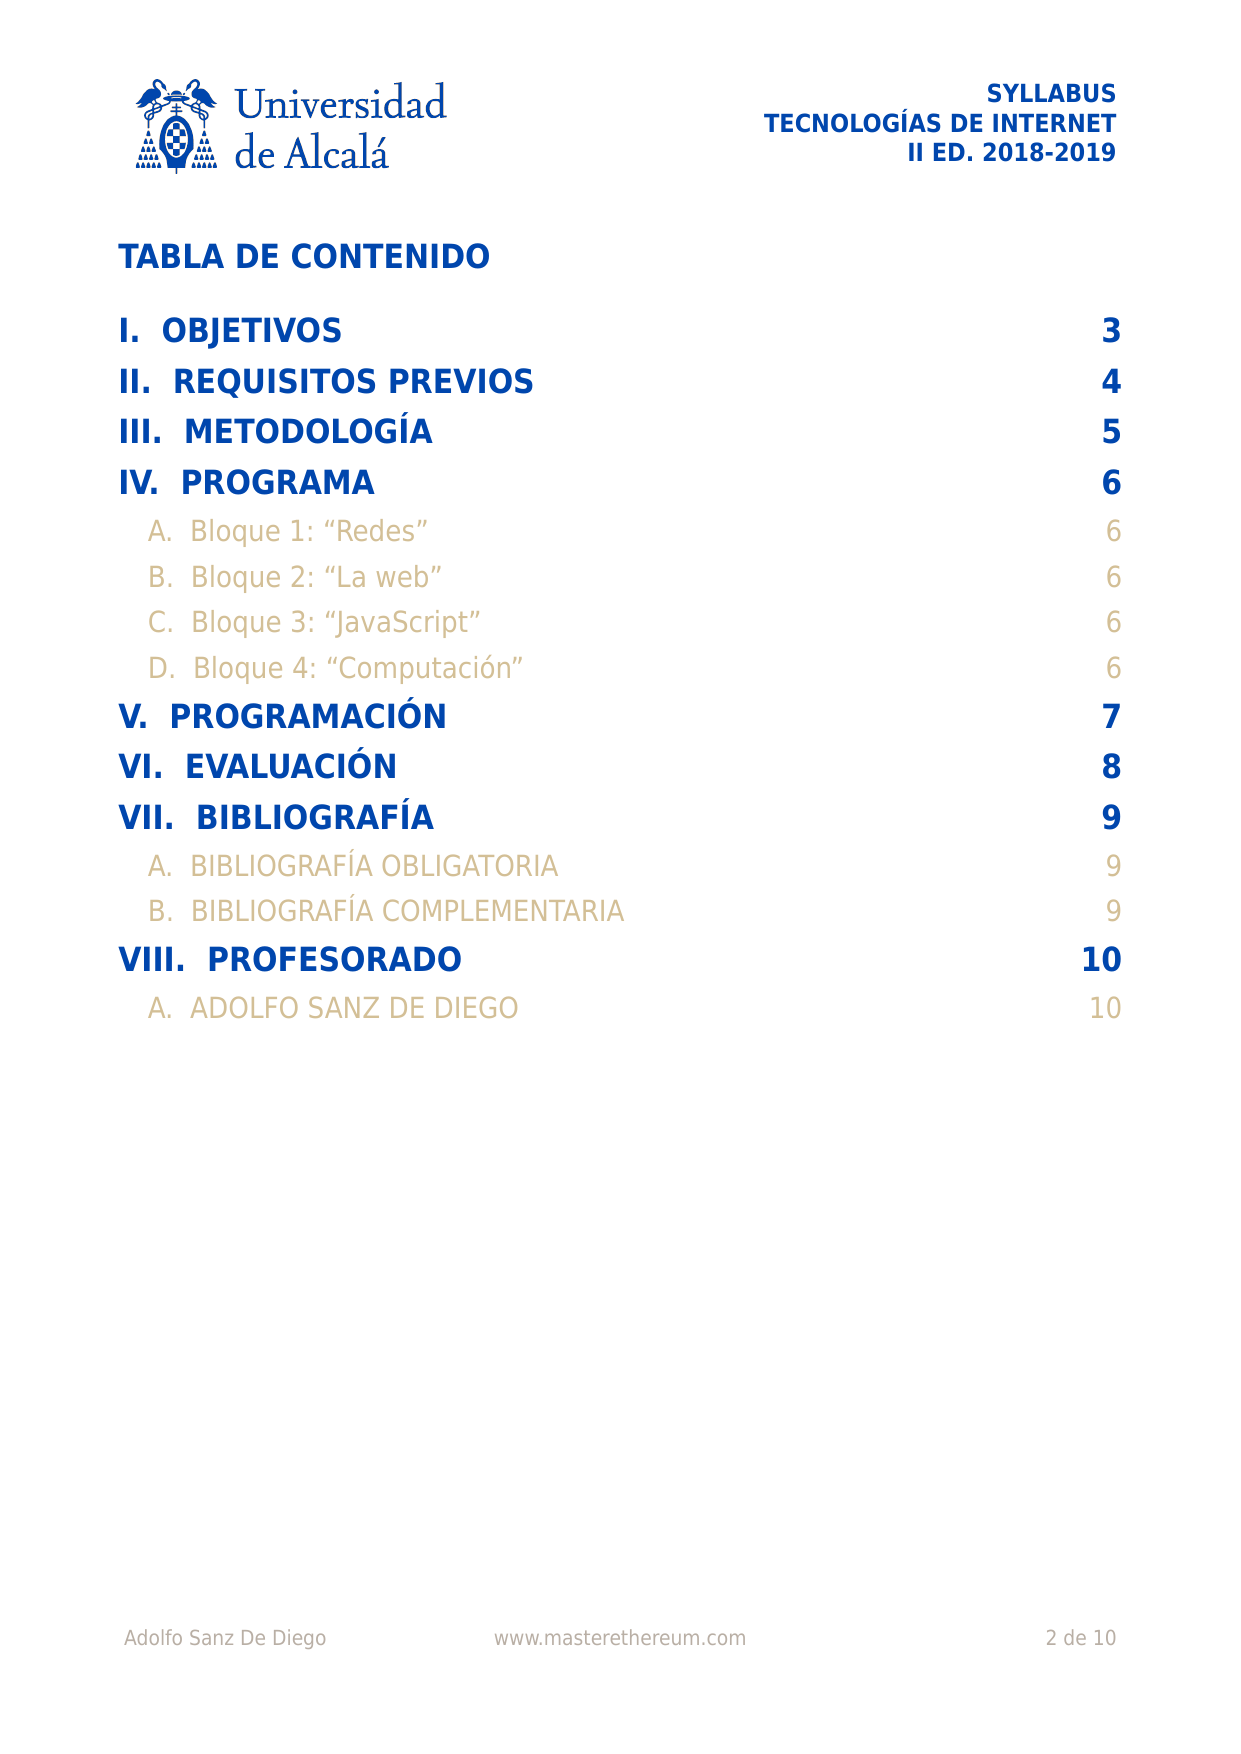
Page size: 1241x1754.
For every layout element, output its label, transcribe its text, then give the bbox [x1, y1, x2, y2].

subtitle TABLA DE CONTENIDO [118, 237, 1122, 276]
text I. OBJETIVOS 3 [118, 312, 1122, 351]
text VI. EVALUACIÓN 8 [118, 748, 1122, 787]
text B. BIBLIOGRAFÍA COMPLEMENTARIA 9 [148, 895, 1122, 929]
text A. ADOLFO SANZ DE DIEGO 10 [148, 991, 1122, 1025]
text II. REQUISITOS PREVIOS 4 [118, 362, 1122, 401]
text D. Bloque 4: “Computación” 6 [148, 651, 1122, 685]
text C. Bloque 3: “JavaScript” 6 [148, 606, 1122, 640]
text B. Bloque 2: “La web” 6 [148, 560, 1122, 594]
text V. PROGRAMACIÓN 7 [118, 697, 1122, 736]
text VII. BIBLIOGRAFÍA 9 [118, 798, 1122, 837]
text A. BIBLIOGRAFÍA OBLIGATORIA 9 [148, 849, 1122, 883]
picture [135, 79, 447, 174]
text VIII. PROFESORADO 10 [118, 941, 1122, 979]
text A. Bloque 1: “Redes” 6 [148, 514, 1122, 548]
text IV. PROGRAMA 6 [118, 464, 1122, 502]
text III. METODOLOGÍA 5 [118, 413, 1122, 452]
